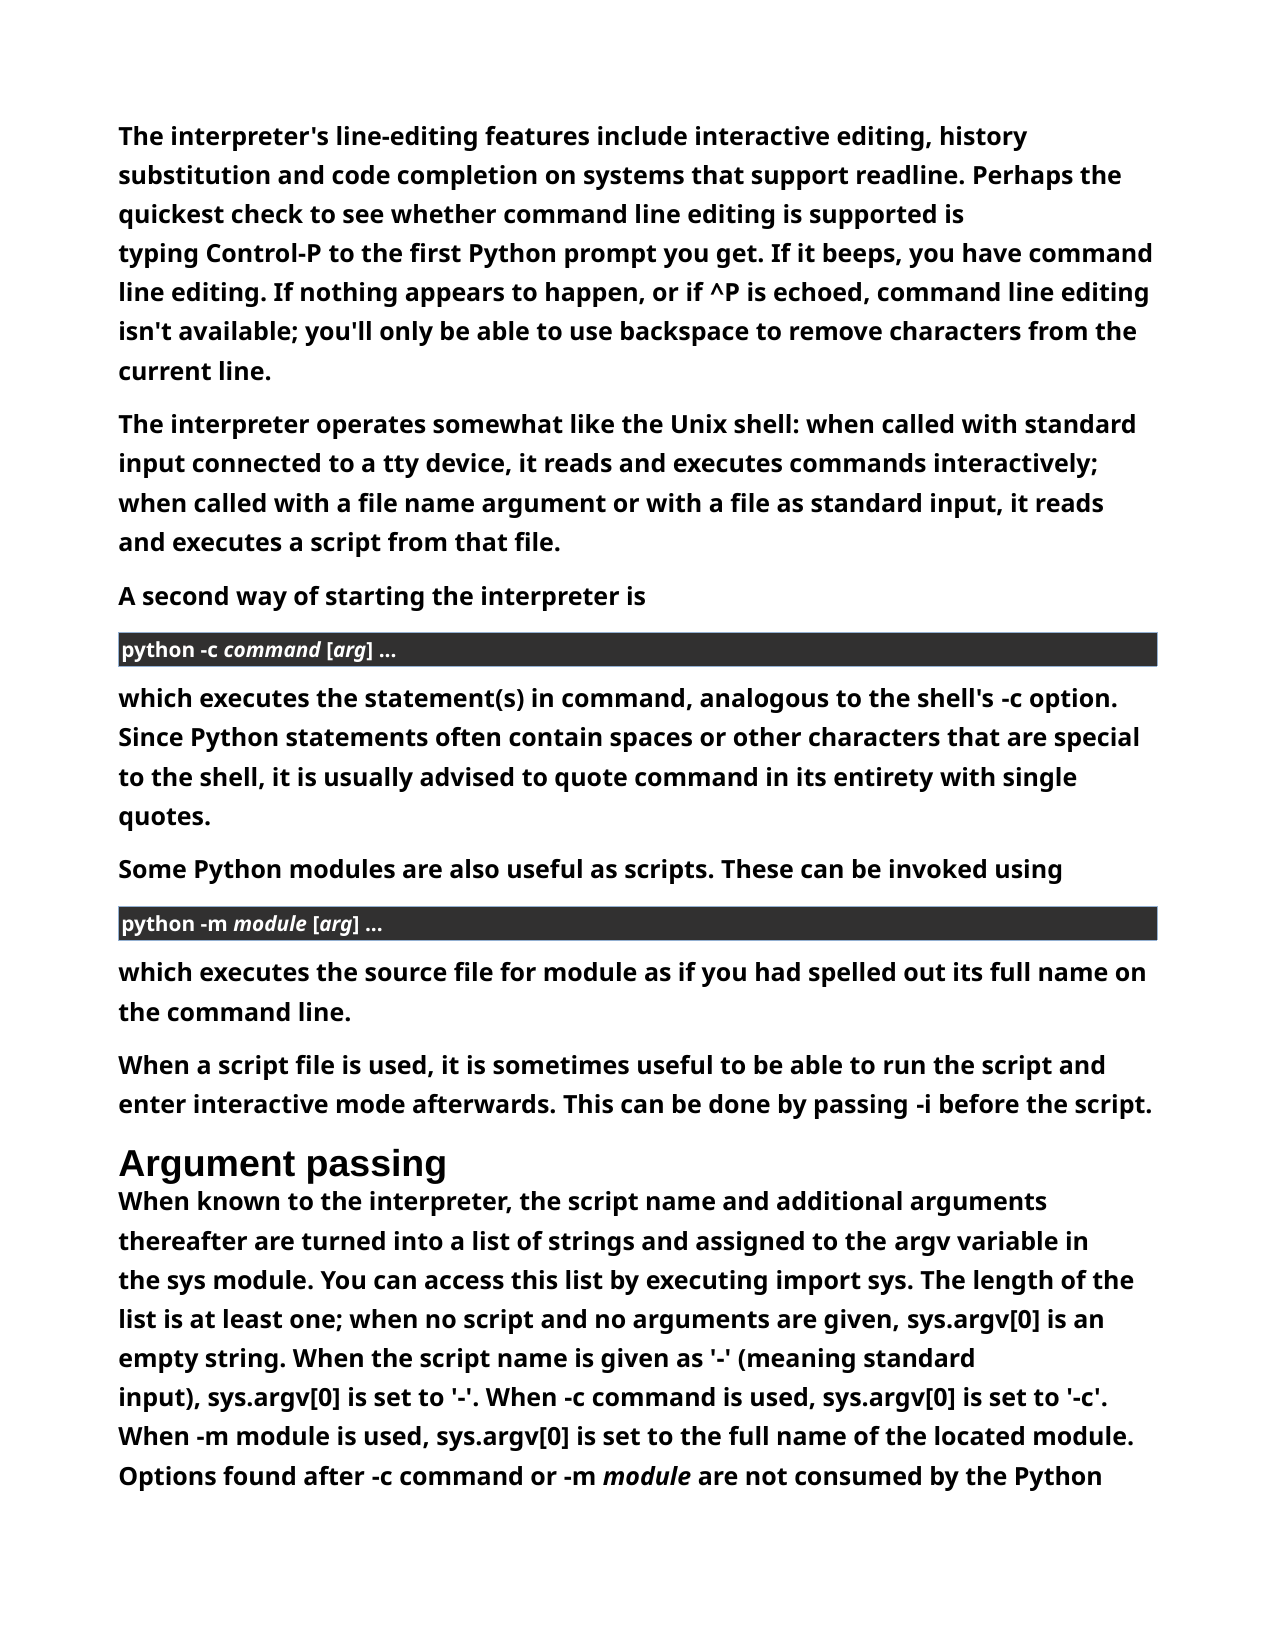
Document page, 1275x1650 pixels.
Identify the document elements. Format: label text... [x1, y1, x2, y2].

text The interpreter's line-editing features include interactive editing, history substitution and code completion on systems that support readline. Perhaps the quickest check to see whether command line editing is supported is typing Control-P to the first Python prompt you get. If it beeps, you have command line editing. If nothing appears to happen, or if ^P is echoed, command line editing isn't available; you'll only be able to use backspace to remove characters from the current line. [118, 118, 1157, 387]
text The interpreter operates somewhat like the Unix shell: when called with standard input connected to a tty device, it reads and executes commands interactively; when called with a file name argument or with a file as standard input, it reads and executes a script from that file. [118, 407, 1157, 558]
subtitle Argument passing [118, 1141, 1157, 1184]
text A second way of starting the interpreter is [118, 578, 1157, 612]
text which executes the statement(s) in command, analogous to the shell's -c option. Since Python statements often contain spaces or other characters that are special to the shell, it is usually advised to quote command in its entirety with single quotes. [118, 681, 1157, 832]
text which executes the source file for module as if you had spelled out its full name on the command line. [118, 955, 1157, 1028]
text Some Python modules are also useful as scripts. These can be invoked using [118, 852, 1157, 886]
text When known to the interpreter, the script name and additional arguments thereafter are turned into a list of strings and assigned to the argv variable in the sys module. You can access this list by executing import sys. The length of the list is at least one; when no script and no arguments are given, sys.argv[0] is an empty string. When the script name is given as '-' (meaning standard input), sys.argv[0] is set to '-'. When -c command is used, sys.argv[0] is set to '-c'. When -m module is used, sys.argv[0] is set to the full name of the located module. Options found after -c command or -m module are not consumed by the Python [118, 1184, 1157, 1492]
text When a script file is used, it is sometimes useful to be able to run the script and enter interactive mode afterwards. This can be done by passing -i before the script. [118, 1048, 1157, 1121]
text python -c command [arg] ... [119, 633, 1157, 666]
text python -m module [arg] ... [119, 907, 1157, 940]
